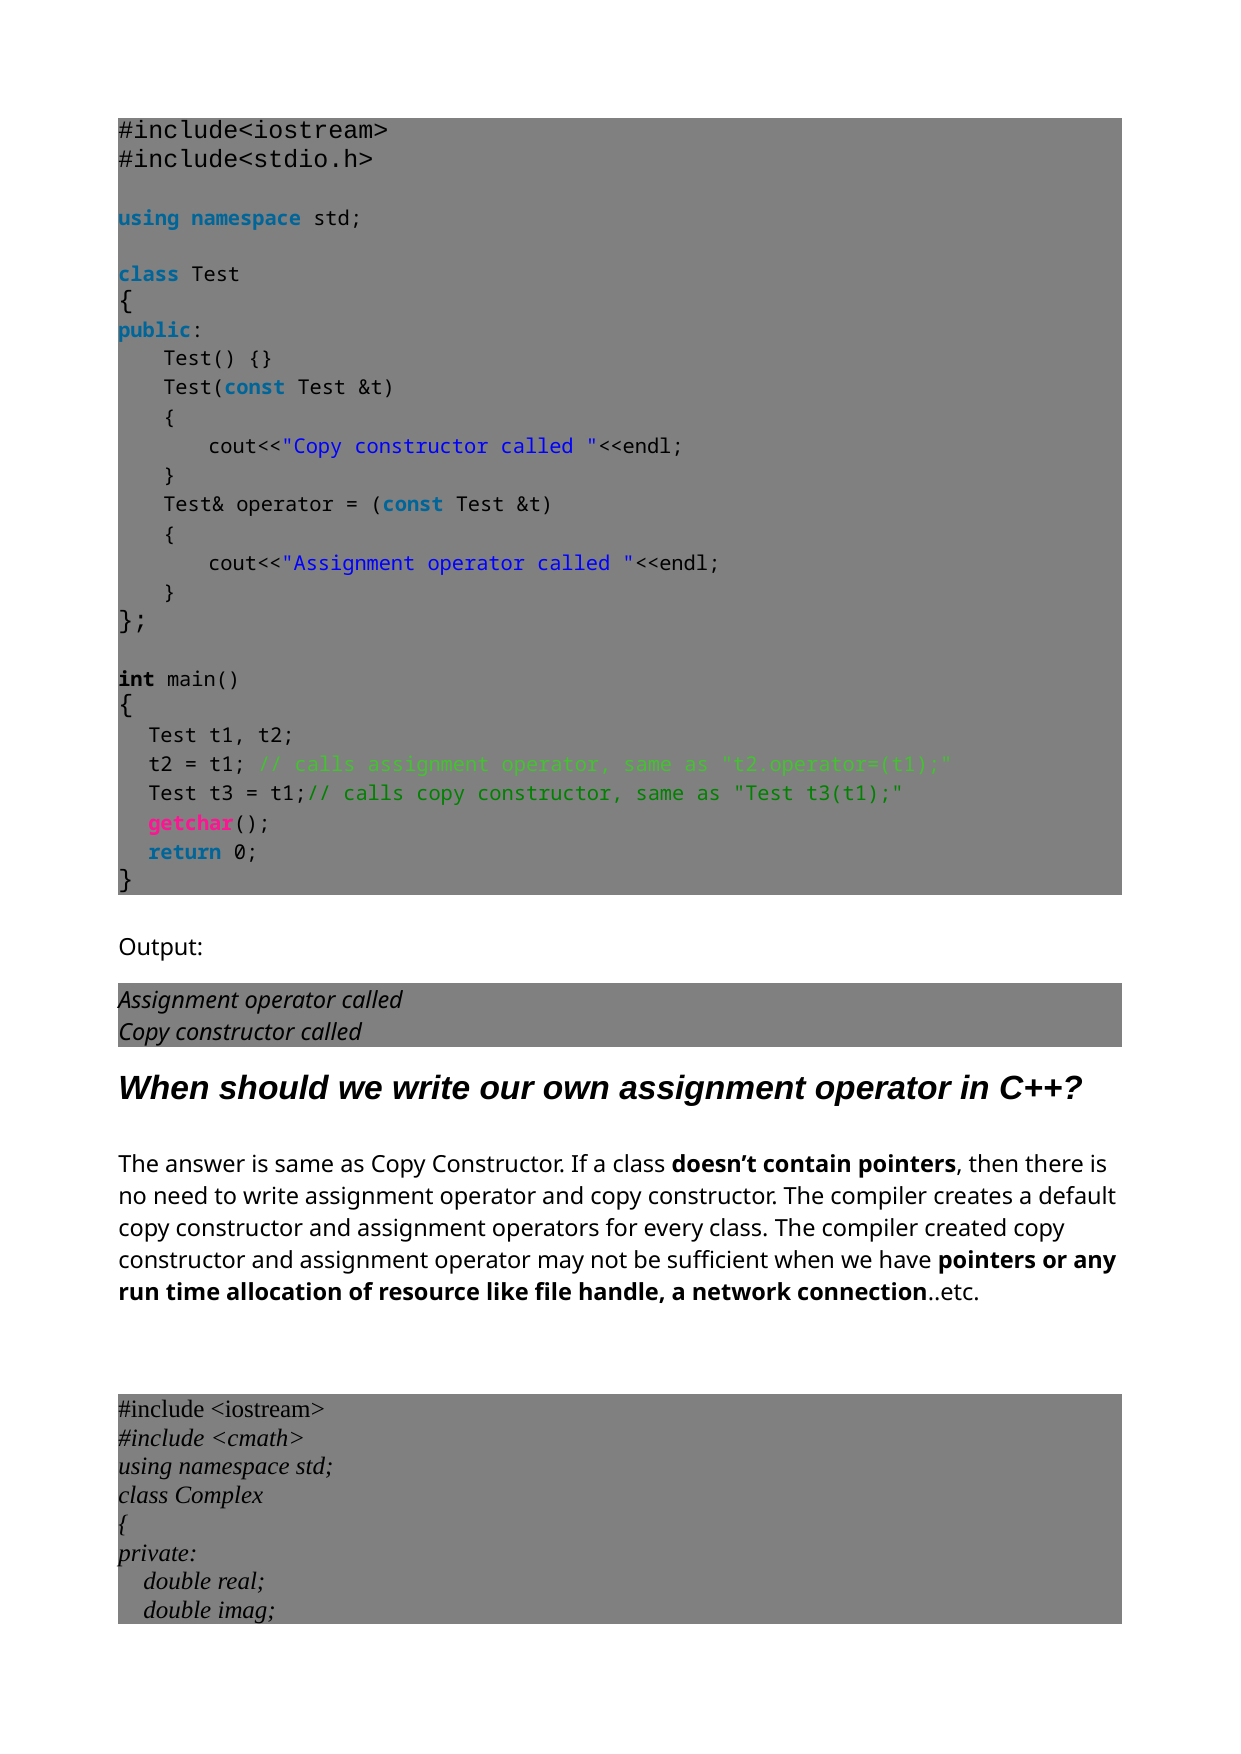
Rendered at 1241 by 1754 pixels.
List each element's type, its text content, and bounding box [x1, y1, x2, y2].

text public: [118, 316, 1122, 344]
text { [118, 519, 1122, 549]
subtitle When should we write our own assignment operator in C++? [118, 1068, 1122, 1106]
text using namespace std; [118, 203, 1122, 231]
text int main() [118, 664, 1122, 692]
text cout<<"Assignment operator called "<<endl; [118, 549, 1122, 578]
text class Test [118, 260, 1122, 288]
text #include <cmath> [118, 1423, 1122, 1451]
text #include<iostream> [118, 118, 1122, 146]
text { [118, 692, 1122, 720]
text double imag; [118, 1595, 1122, 1624]
text Test(const Test &t) [118, 373, 1122, 402]
text Test() {} [118, 344, 1122, 373]
text #include <iostream> [118, 1394, 1122, 1423]
text t2 = t1; // calls assignment operator, same as "t2.operator=(t1);" [118, 749, 1122, 779]
text double real; [118, 1566, 1122, 1595]
text { [118, 1509, 1122, 1538]
text Output: [118, 895, 1122, 962]
text Test t3 = t1;// calls copy constructor, same as "Test t3(t1);" [118, 779, 1122, 808]
text }; [118, 607, 1122, 636]
text Copy constructor called [118, 1015, 1122, 1047]
text Test t1, t2; [118, 720, 1122, 749]
text The answer is same as Copy Constructor. If a class doesn’t contain pointers, then there is no need to write assignment operator and copy constructor. The compiler creates a default copy constructor and assignment operators for every class. The compiler created copy constructor and assignment operator may not be sufficient when we have pointers or any run time allocation of resource like file handle, a network connection..etc. [118, 1148, 1122, 1308]
text Test& operator = (const Test &t) [118, 490, 1122, 519]
text } [118, 461, 1122, 490]
text #include<stdio.h> [118, 146, 1122, 175]
text } [118, 578, 1122, 607]
text } [118, 867, 1122, 895]
text using namespace std; [118, 1451, 1122, 1480]
text Assignment operator called [118, 983, 1122, 1015]
text { [118, 288, 1122, 316]
text private: [118, 1538, 1122, 1566]
text { [118, 402, 1122, 432]
text cout<<"Copy constructor called "<<endl; [118, 432, 1122, 461]
text getchar(); [118, 808, 1122, 837]
text return 0; [118, 837, 1122, 867]
text class Complex [118, 1480, 1122, 1509]
